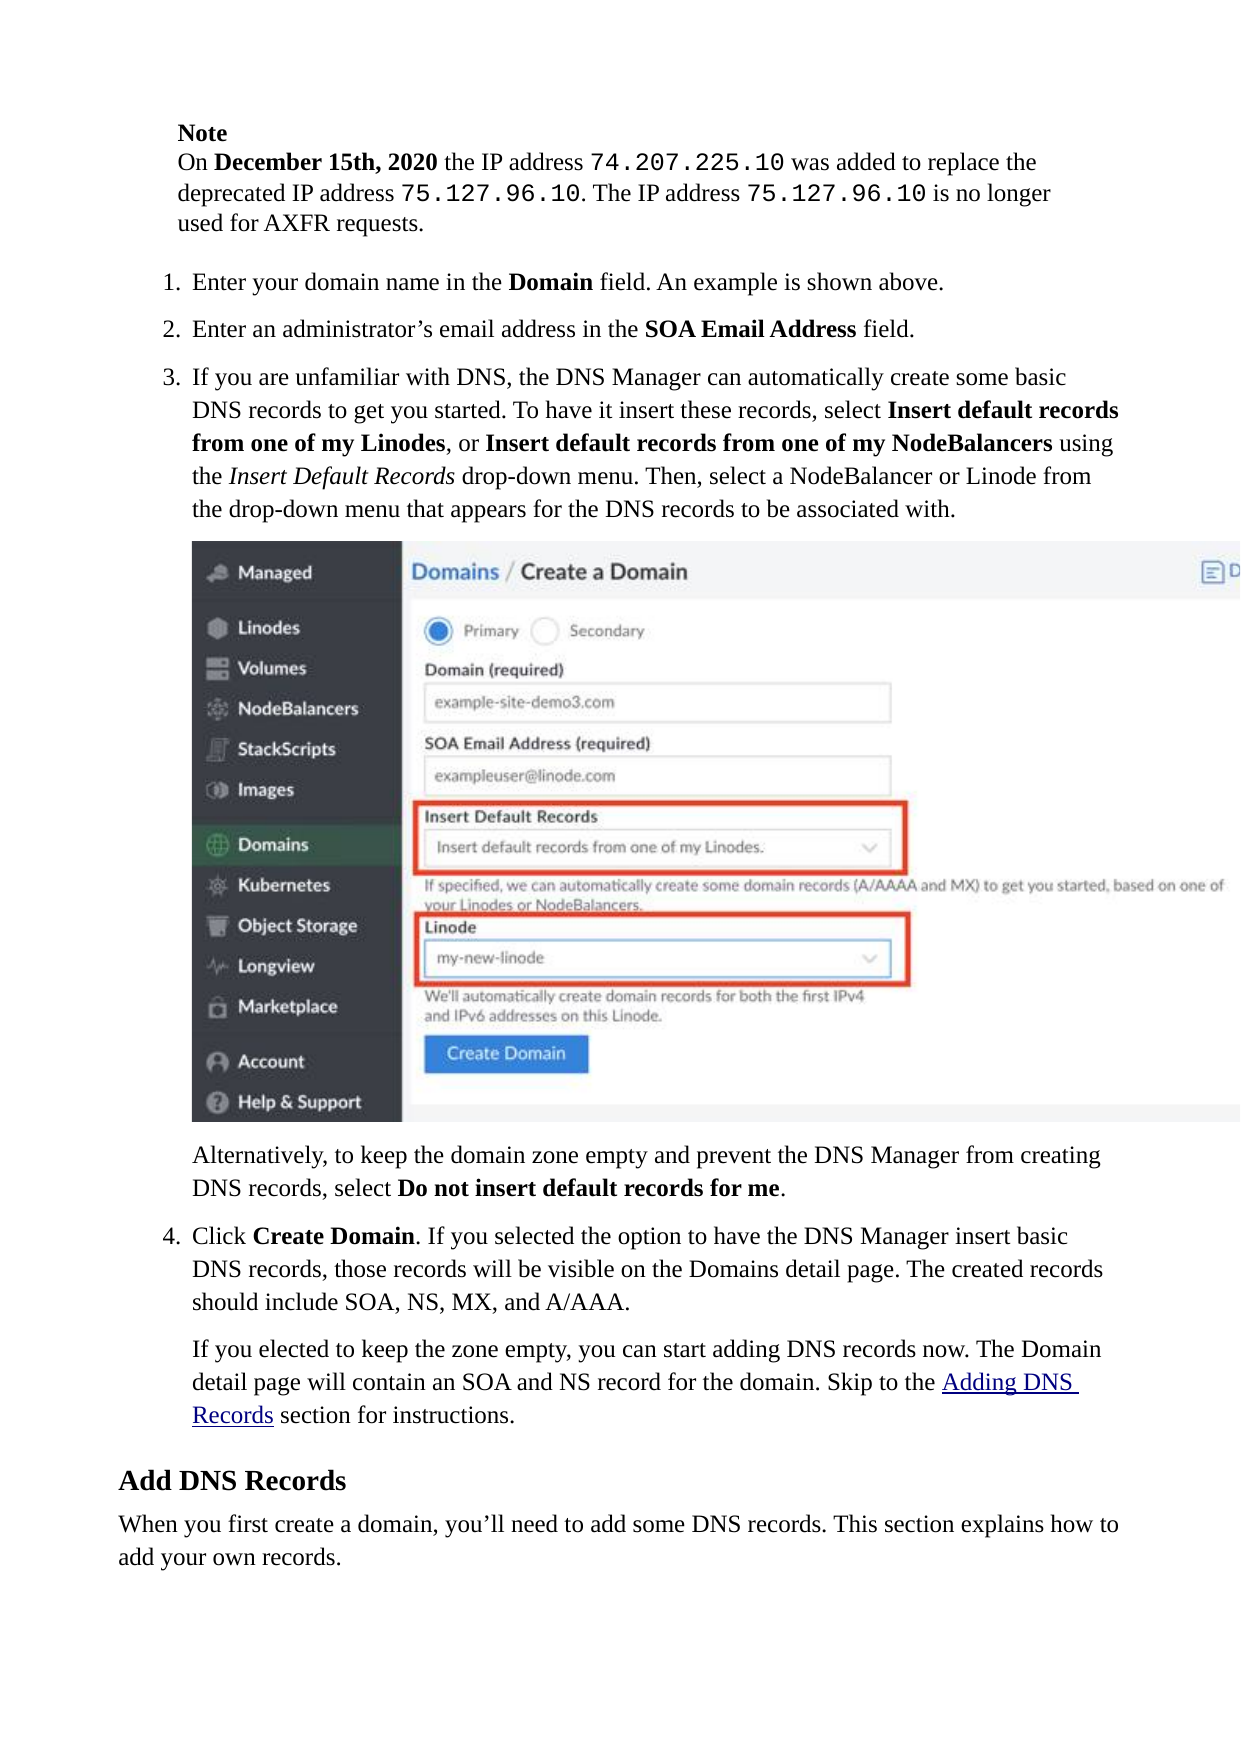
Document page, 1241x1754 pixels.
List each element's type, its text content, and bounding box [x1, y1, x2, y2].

list If you elected to keep the zone empty, you can start adding DNS records now. The Domain detail page will contain an SOA and NS record for the domain. Skip to the Adding DNS Records section for instructions. [162, 1334, 1122, 1429]
text When you first create a domain, you’ll need to add some DNS records. This section explains how to add your own records. [118, 1509, 1122, 1571]
list Enter your domain name in the Domain field. An example is shown above. [162, 267, 1122, 296]
text On December 15th, 2020 the IP address 74.207.225.10 was added to replace the deprecated IP address 75.127.96.10. The IP address 75.127.96.10 is no longer used for AXFR requests. [177, 147, 1063, 237]
picture [191, 541, 1241, 1122]
list Click Create Domain. If you selected the option to have the DNS Manager insert basic DNS records, those records will be visible on the Domains detail page. The created records should include SOA, NS, MX, and A/AAA. [162, 1221, 1122, 1316]
list Alternatively, to keep the domain zone empty and prevent the DNS Manager from creating DNS records, select Do not insert default records for me. [162, 1140, 1122, 1202]
text Note [177, 118, 1063, 147]
list Enter an administrator’s email address in the SOA Email Address field. [162, 314, 1122, 343]
subtitle Add DNS Records [118, 1463, 1122, 1496]
list If you are unfamiliar with DNS, the DNS Manager can automatically create some basic DNS records to get you started. To have it insert these records, select Insert default records from one of my Linodes, or Insert default records from one of my NodeBalancers using the Insert Default Records drop-down menu. Then, select a NodeBalancer or Linode from the drop-down menu that appears for the DNS records to be associated with. [162, 362, 1122, 523]
